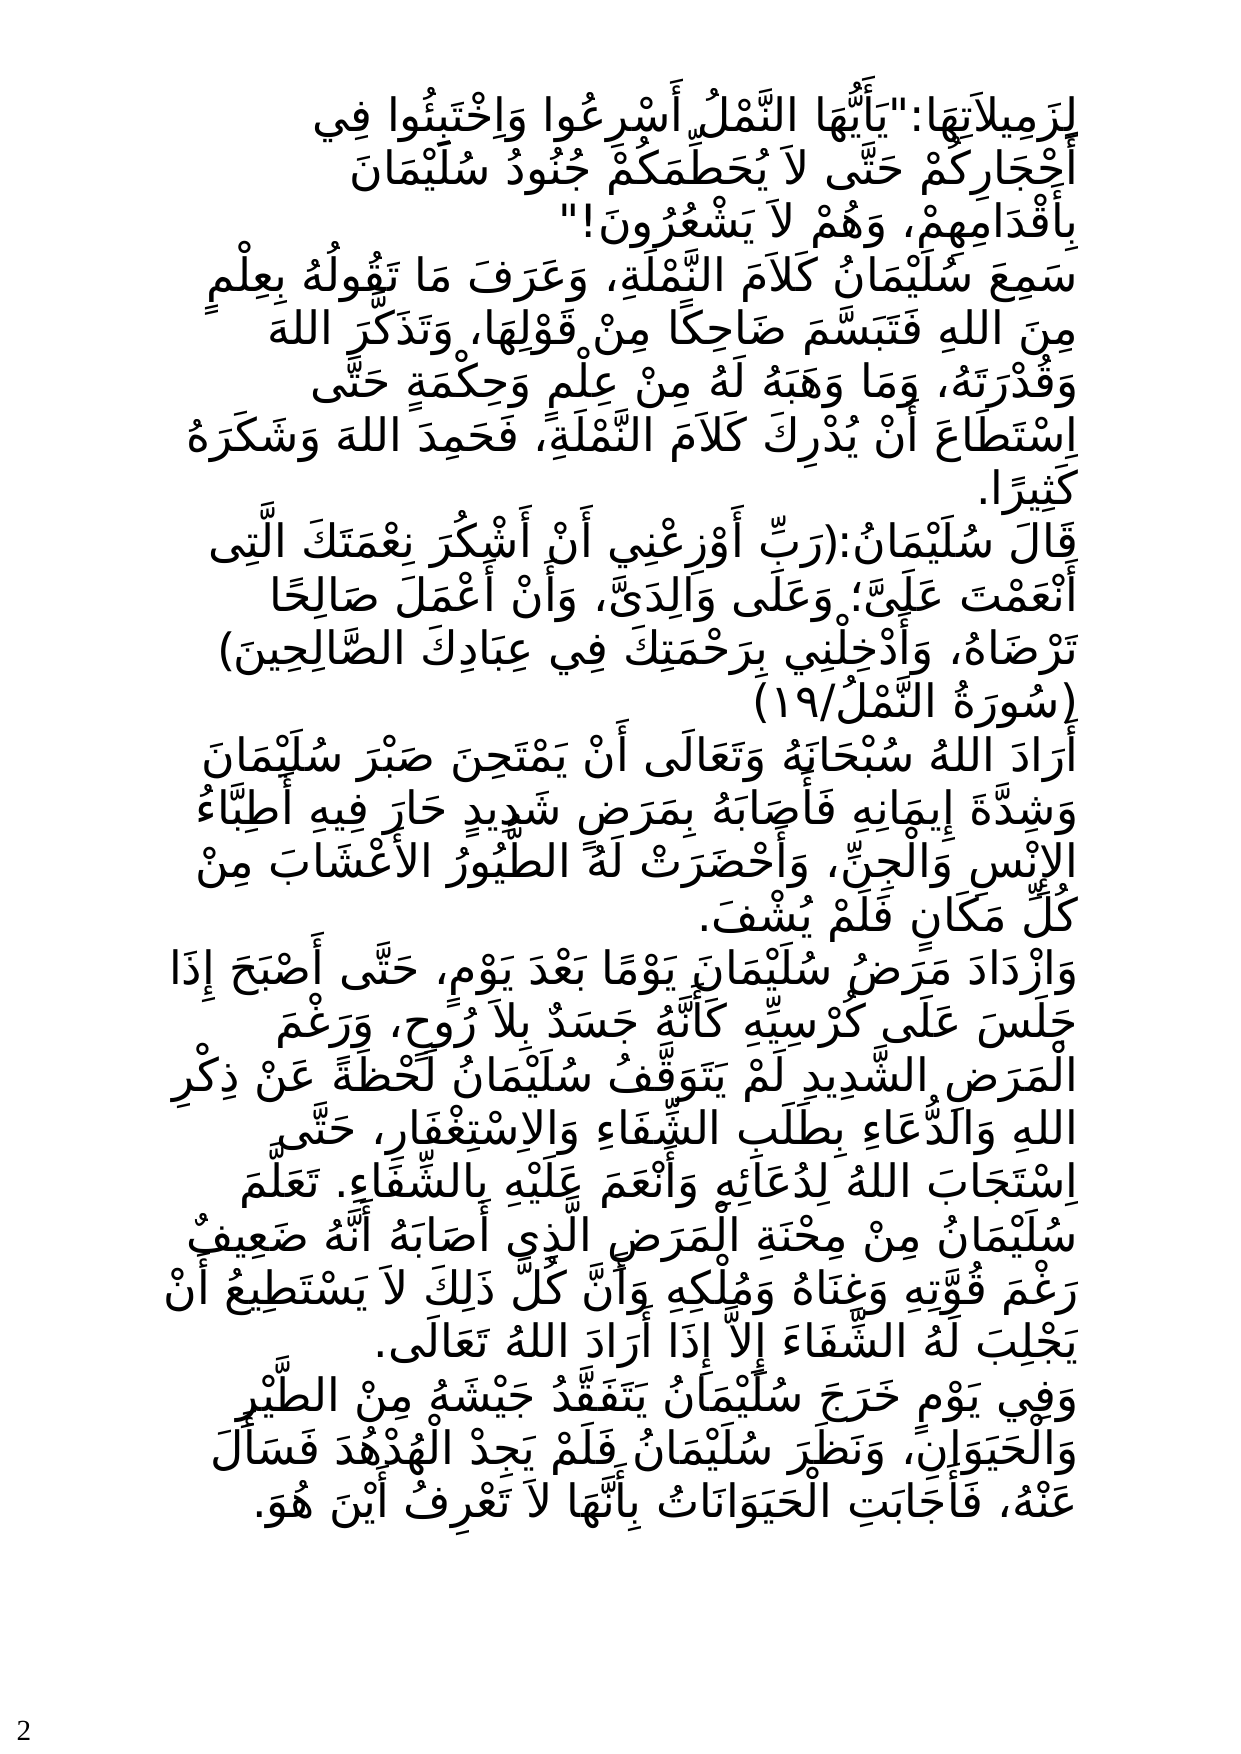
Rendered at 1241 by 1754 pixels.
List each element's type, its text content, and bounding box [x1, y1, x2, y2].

text وَازْدَادَ مَرَضُ سُلَيْمَانَ يَوْمًا بَعْدَ يَوْمٍ، حَتَّى أَصْبَحَ إِذَا جَلَسَ عَلَى كُرْسِيِّهِ كَأَنَّهُ جَسَدٌ بِلاَ رُوحٍ، وَرَغْمَ الْمَرَضِ الشَّدِيدِ لَمْ يَتَوَقَّفُ سُلَيْمَانُ لَحْظَةً عَنْ ذِكْرِ اللهِ وَالدُّعَاءِ بِطَلَبِ الشِّفَاءِ وَالاِسْتِغْفَارِ، حَتَّى اِسْتَجَابَ اللهُ لِدُعَائِهِ وَأَنْعَمَ عَلَيْهِ بالشِّفَاءِ. تَعَلَّمَ سُلَيْمَانُ مِنْ مِحْنَةِ الْمَرَضِ الَّذِى أَصَابَهُ أَنَّهُ ضَعِيفٌ رَغْمَ قُوَّتِهِ وَغِنَاهُ وَمُلْكِهِ وَأَنَّ كُلَّ ذَلِكَ لاَ يَسْتَطِيعُ أَنْ يَجْلِبَ لَهُ الشِّفَاءَ إِلاَّ إِذَا أَرَادَ اللهُ تَعَالَى. [162, 942, 1078, 1369]
text أَرَادَ اللهُ سُبْحَانَهُ وَتَعَالَى أَنْ يَمْتَحِنَ صَبْرَ سُلَيْمَانَ وَشِدَّةَ إِيمَانِهِ فَأَصَابَهُ بِمَرَضٍ شَدِيدٍ حَارَ فِيهِ أَطِبَّاءُ الإِنْسِ وَالْجِنِّ، وَأَحْضَرَتْ لَهُ الطُّيُورُ الأَعْشَابَ مِنْ كُلِّ مَكَانٍ فَلَمْ يُشْفَ. [162, 729, 1078, 942]
text سَمِعَ سُلَيْمَانُ كَلاَمَ النَّمْلَةِ، وَعَرَفَ مَا تَقُولُهُ بِعِلْمٍ مِنَ اللهِ فَتَبَسَّمَ ضَاحِكًا مِنْ قَوْلِهَا، وَتَذَكَّرَ اللهَ وَقُدْرَتَهُ، وَمَا وَهَبَهُ لَهُ مِنْ عِلْمٍ وَحِكْمَةٍ حَتَّى اِسْتَطَاعَ أَنْ يُدْرِكَ كَلاَمَ النَّمْلَةِ، فَحَمِدَ اللهَ وَشَكَرَهُ كَثِيرًا. [162, 249, 1078, 515]
text وَفِي يَوْمٍ كَانَ سُلَيْمَانُ يَسِيرُ بِجَيْشِهِ الرَّهِيبِ فِي وَادٍ فِيهِ نَمْلٌ كَثِيرٌ، فَسَمِعَ سُلَيْمَانُ نَمْلَةً تَقُولُ لِزَمِيلاَتِهَا:"يَأَيُّهَا النَّمْلُ أَسْرِعُوا وَاِخْتَبِئُوا فِي أَحْجَارِكُمْ حَتَّى لاَ يُحَطِّمَكُمْ جُنُودُ سُلَيْمَانَ بِأَقْدَامِهِمْ، وَهُمْ لاَ يَشْعُرُونَ!" [162, 89, 1078, 249]
text وَفِي يَوْمٍ خَرَجَ سُلَيْمَانُ يَتَفَقَّدُ جَيْشَهُ مِنْ الطَّيْرِ وَالْحَيَوَانِ، وَنَظَرَ سُلَيْمَانُ فَلَمْ يَجِدْ الْهُدْهُدَ فَسَأَلَ عَنْهُ، فَأَجَابَتِ الْحَيَوَانَاتُ بِأَنَّهَا لاَ تَعْرِفُ أَيْنَ هُوَ. [162, 1369, 1078, 1529]
text قَالَ سُلَيْمَانُ:﴿رَبِّ أَوْزِعْنِي أَنْ أَشْكُرَ نِعْمَتَكَ الَّتِى أَنْعَمْتَ عَلَىَّ؛ وَعَلَى وَالِدَىَّ، وَأَنْ أَعْمَلَ صَالِحًا تَرْضَاهُ، وَأَدْخِلْنِي بِرَحْمَتِكَ فِي عِبَادِكَ الصَّالِحِينَ﴾ (سُورَةُ النَّمْلُ/۱۹) [162, 515, 1078, 729]
